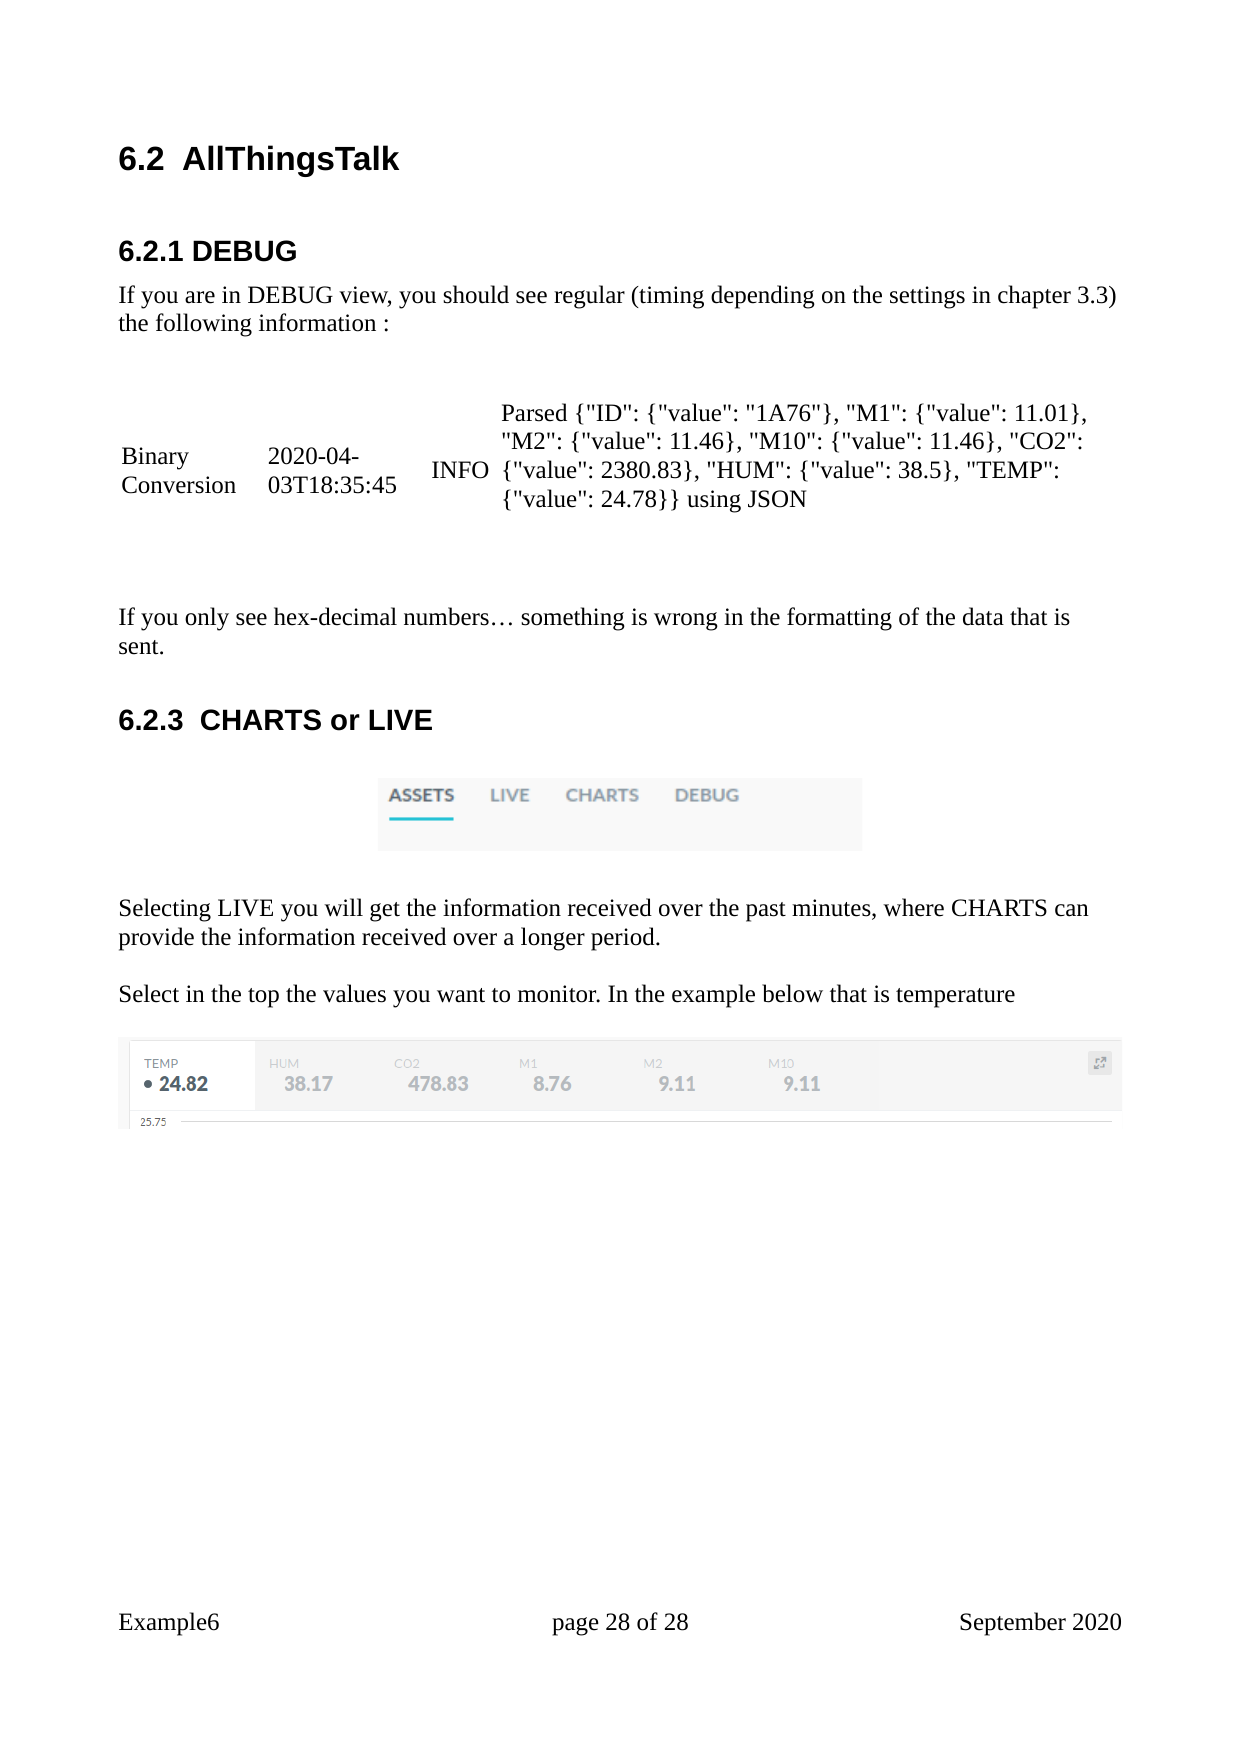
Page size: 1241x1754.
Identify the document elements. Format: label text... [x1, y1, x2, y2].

text If you only see hex-decimal numbers… something is wrong in the formatting of the data that is sent. [118, 602, 1122, 660]
text If you are in DEBUG view, you should see regular (timing depending on the settings in chapter 3.3) the following information : [118, 280, 1122, 337]
text Select in the top the values you want to monitor. In the example below that is temperature [118, 979, 1122, 1008]
subtitle 6.2.3 CHARTS or LIVE [118, 703, 1122, 737]
picture [118, 1037, 1123, 1129]
table_header Parsed {"ID": {"value": "1A76"}, "M1": {"value": 11.01}, "M2": {"value": 11.46}, "M10": {"value": 11.46}, "CO2": {"value": 2380.83}, "HUM": {"value": 38.5}, "TEMP": {"value": 24.78}} using JSON [498, 395, 1122, 545]
subtitle 6.2.1 DEBUG [118, 233, 1122, 267]
text Selecting LIVE you will get the information received over the past minutes, where CHARTS can provide the information received over a longer period. [118, 893, 1122, 951]
picture [377, 778, 863, 851]
table_header 2020-04-03T18:35:45 [265, 395, 428, 545]
subtitle 6.2 AllThingsTalk [118, 139, 1122, 178]
table_header INFO [428, 395, 498, 545]
table_header Binary Conversion [118, 395, 265, 545]
